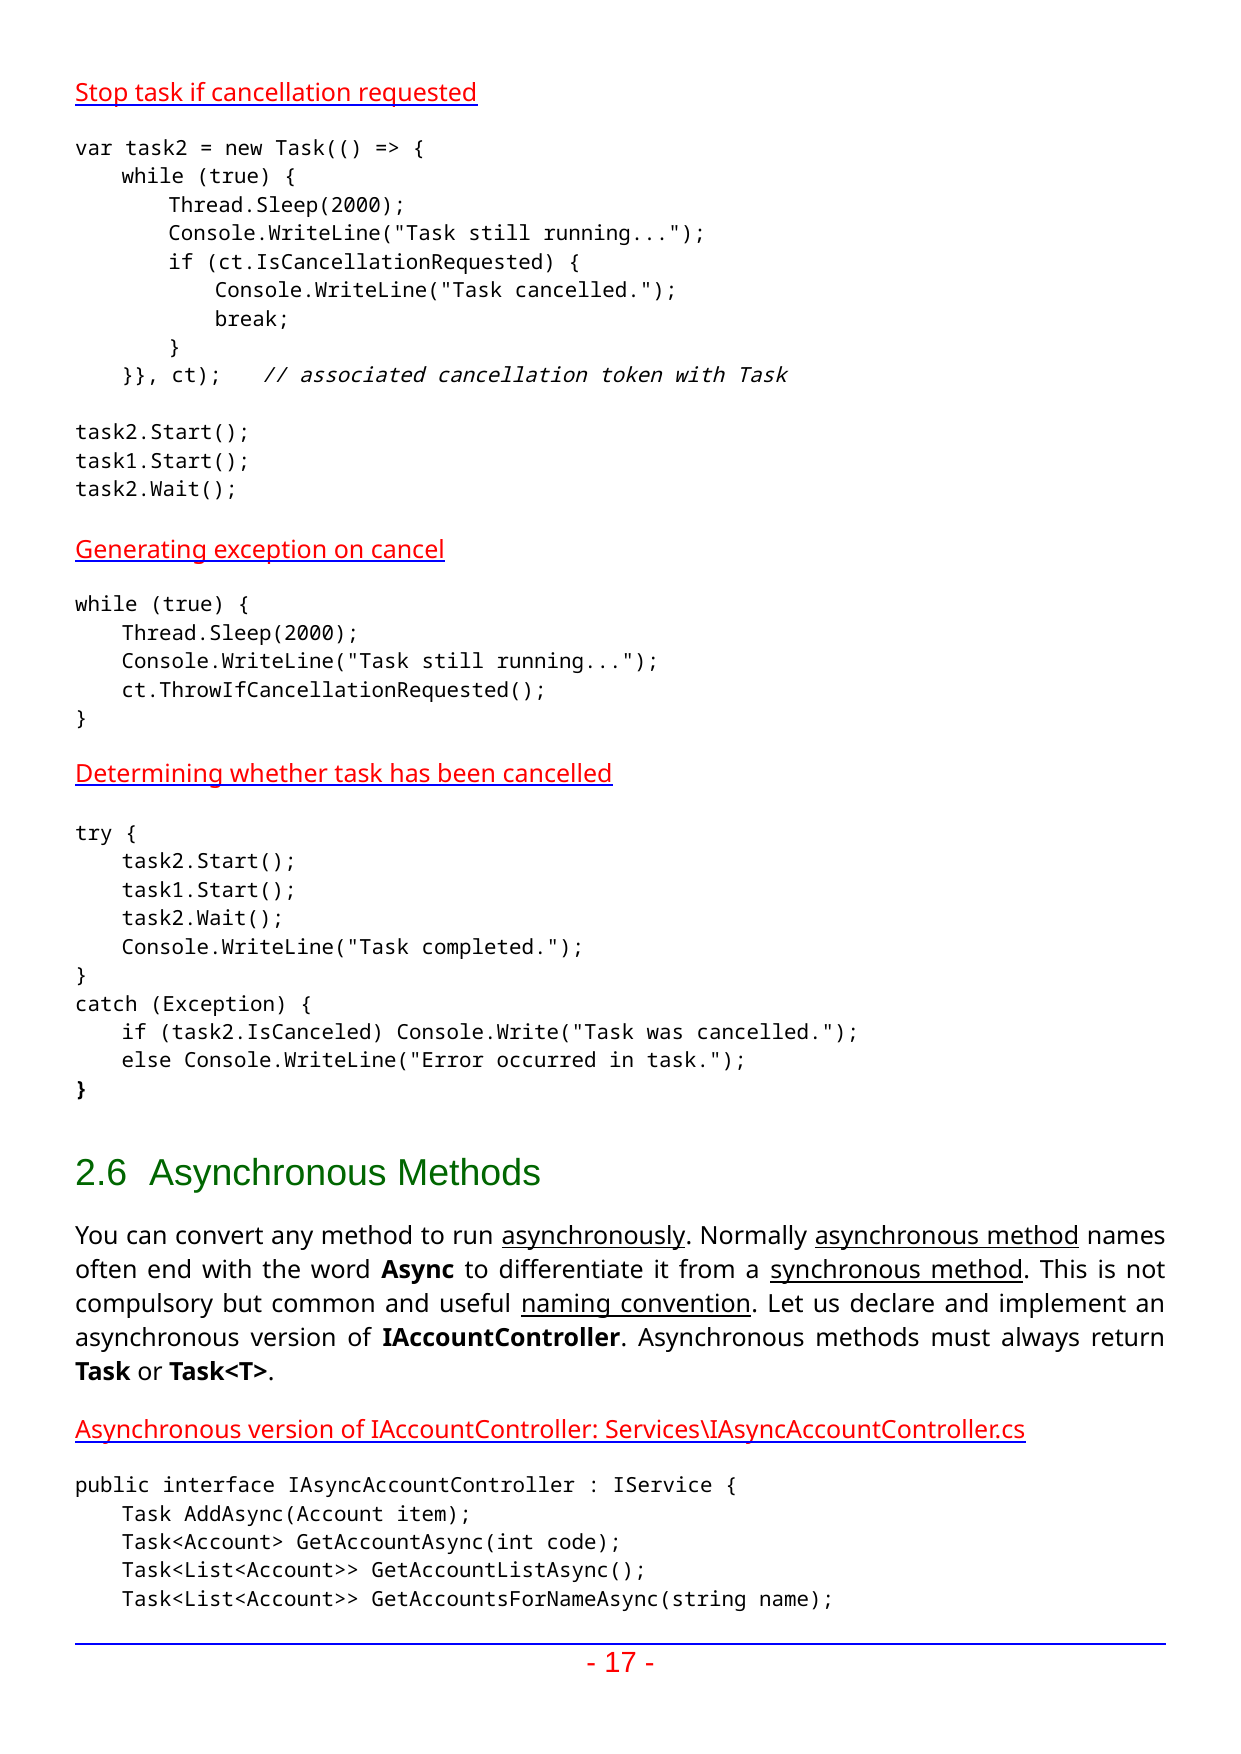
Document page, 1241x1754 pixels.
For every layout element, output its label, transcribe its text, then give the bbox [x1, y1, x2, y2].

text Console.WriteLine("Task cancelled."); [75, 275, 1166, 304]
text Asynchronous version of IAccountController: Services\IAsyncAccountController.cs [75, 1412, 1166, 1446]
text break; [75, 304, 1166, 332]
text var task2 = new Task(() => { [75, 133, 1166, 162]
text Task<List<Account>> GetAccountListAsync(); [75, 1556, 1166, 1584]
text Console.WriteLine("Task completed."); [75, 932, 1166, 960]
text Generating exception on cancel [75, 531, 1166, 565]
text Thread.Sleep(2000); [75, 618, 1166, 646]
text Console.WriteLine("Task still running..."); [75, 218, 1166, 247]
text Stop task if cancellation requested [75, 75, 1166, 109]
text } [75, 332, 1166, 361]
text 2.6 Asynchronous Methods [75, 1151, 1166, 1194]
text Determining whether task has been cancelled [75, 756, 1166, 790]
text }}, ct); // associated cancellation token with Task [75, 361, 1166, 389]
text catch (Exception) { [75, 989, 1166, 1017]
text while (true) { [75, 589, 1166, 618]
text while (true) { [75, 162, 1166, 190]
text else Console.WriteLine("Error occurred in task."); [75, 1046, 1166, 1074]
text task2.Start(); [75, 417, 1166, 446]
text public interface IAsyncAccountController : IService { [75, 1470, 1166, 1499]
text task2.Start(); [75, 847, 1166, 875]
text You can convert any method to run asynchronously. Normally asynchronous method names often end with the word Async to differentiate it from a synchronous method. This is not compulsory but common and useful naming convention. Let us declare and implement an asynchronous version of IAccountController. Asynchronous methods must always return Task or Task<T>. [75, 1218, 1166, 1388]
text } [75, 1074, 1166, 1102]
text Task<Account> GetAccountAsync(int code); [75, 1527, 1166, 1556]
text } [75, 960, 1166, 989]
text task2.Wait(); [75, 903, 1166, 932]
text Task AddAsync(Account item); [75, 1499, 1166, 1527]
text task2.Wait(); [75, 474, 1166, 503]
text if (task2.IsCanceled) Console.Write("Task was cancelled."); [75, 1017, 1166, 1046]
text task1.Start(); [75, 446, 1166, 474]
text ct.ThrowIfCancellationRequested(); [75, 675, 1166, 703]
text if (ct.IsCancellationRequested) { [75, 247, 1166, 275]
text } [75, 703, 1166, 732]
text try { [75, 818, 1166, 847]
text task1.Start(); [75, 875, 1166, 903]
text Task<List<Account>> GetAccountsForNameAsync(string name); [75, 1584, 1166, 1612]
text Thread.Sleep(2000); [75, 190, 1166, 218]
text Console.WriteLine("Task still running..."); [75, 646, 1166, 675]
